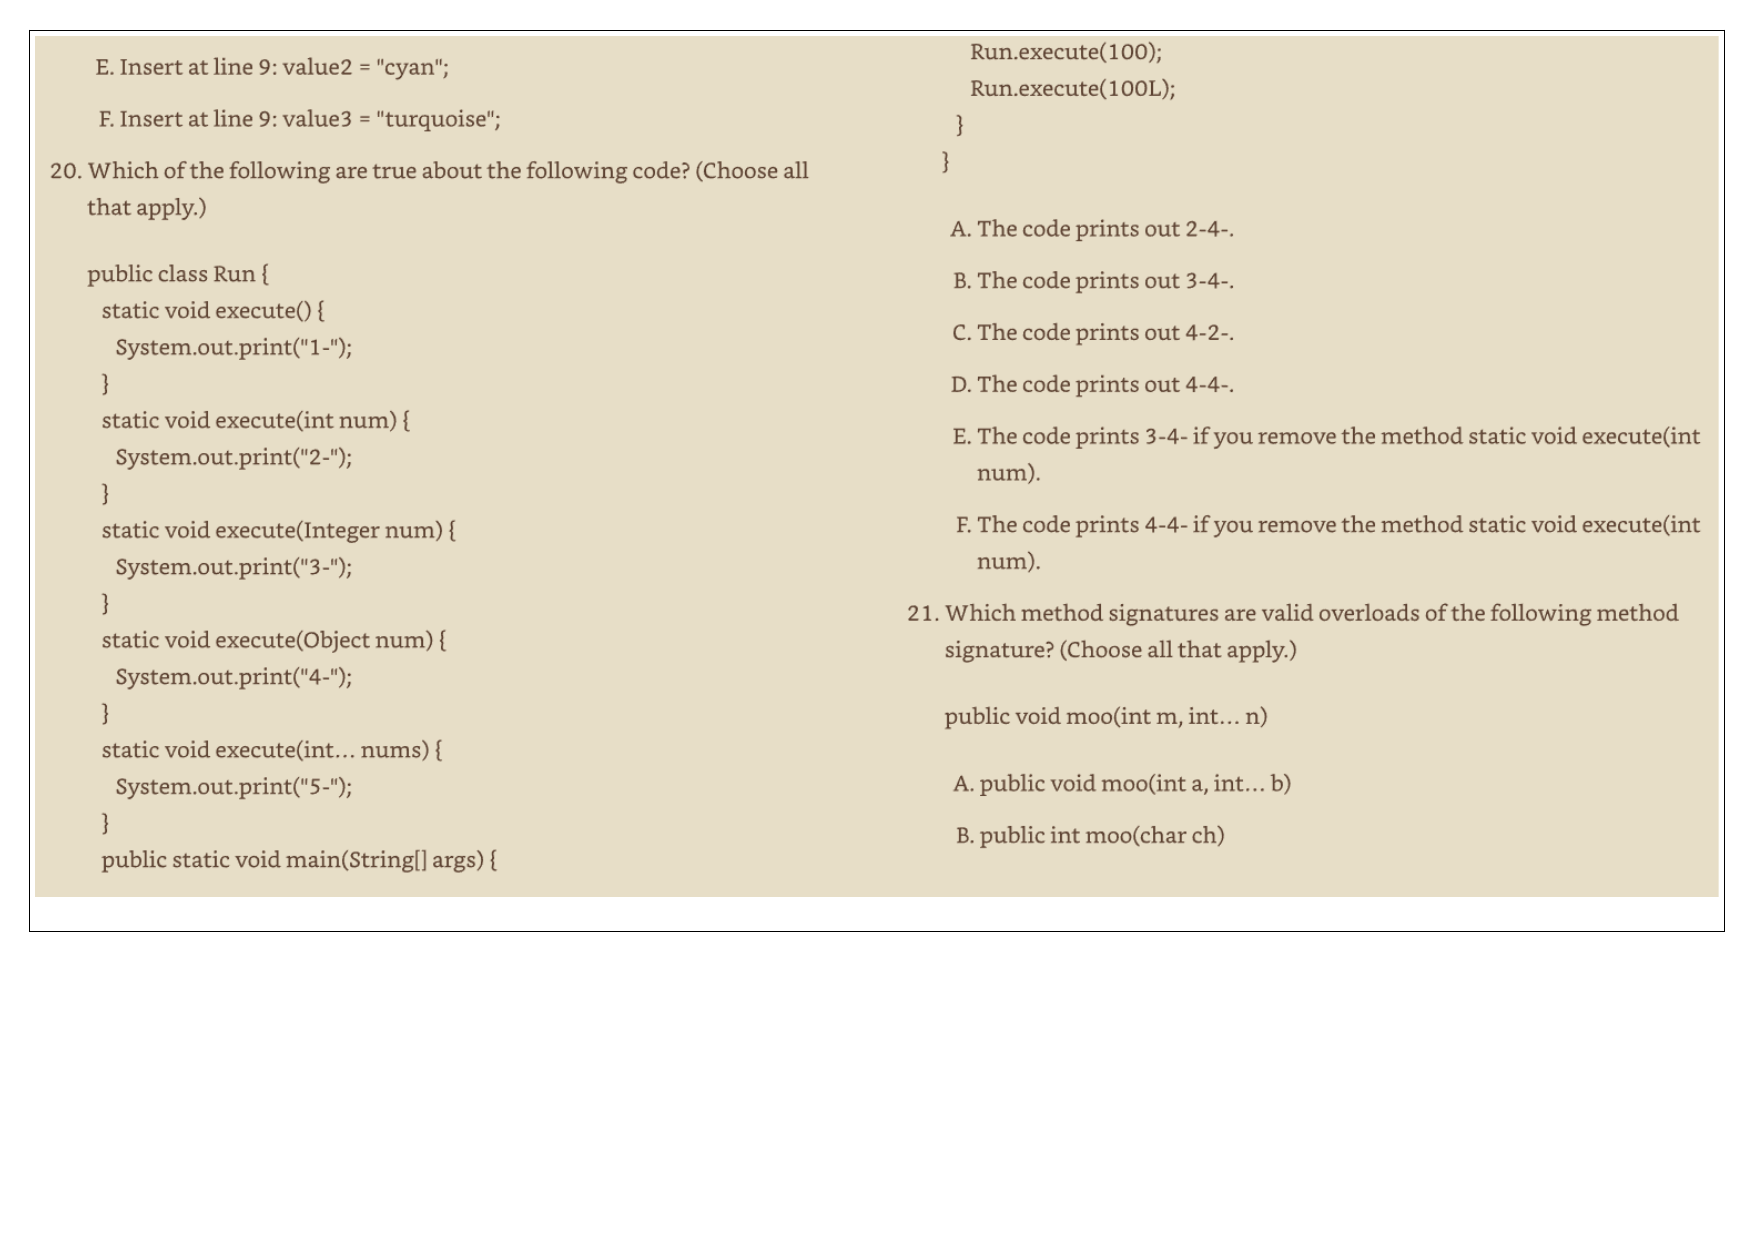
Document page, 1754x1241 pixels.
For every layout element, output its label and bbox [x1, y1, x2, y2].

picture [35, 36, 1719, 897]
table_cell [30, 31, 1724, 931]
